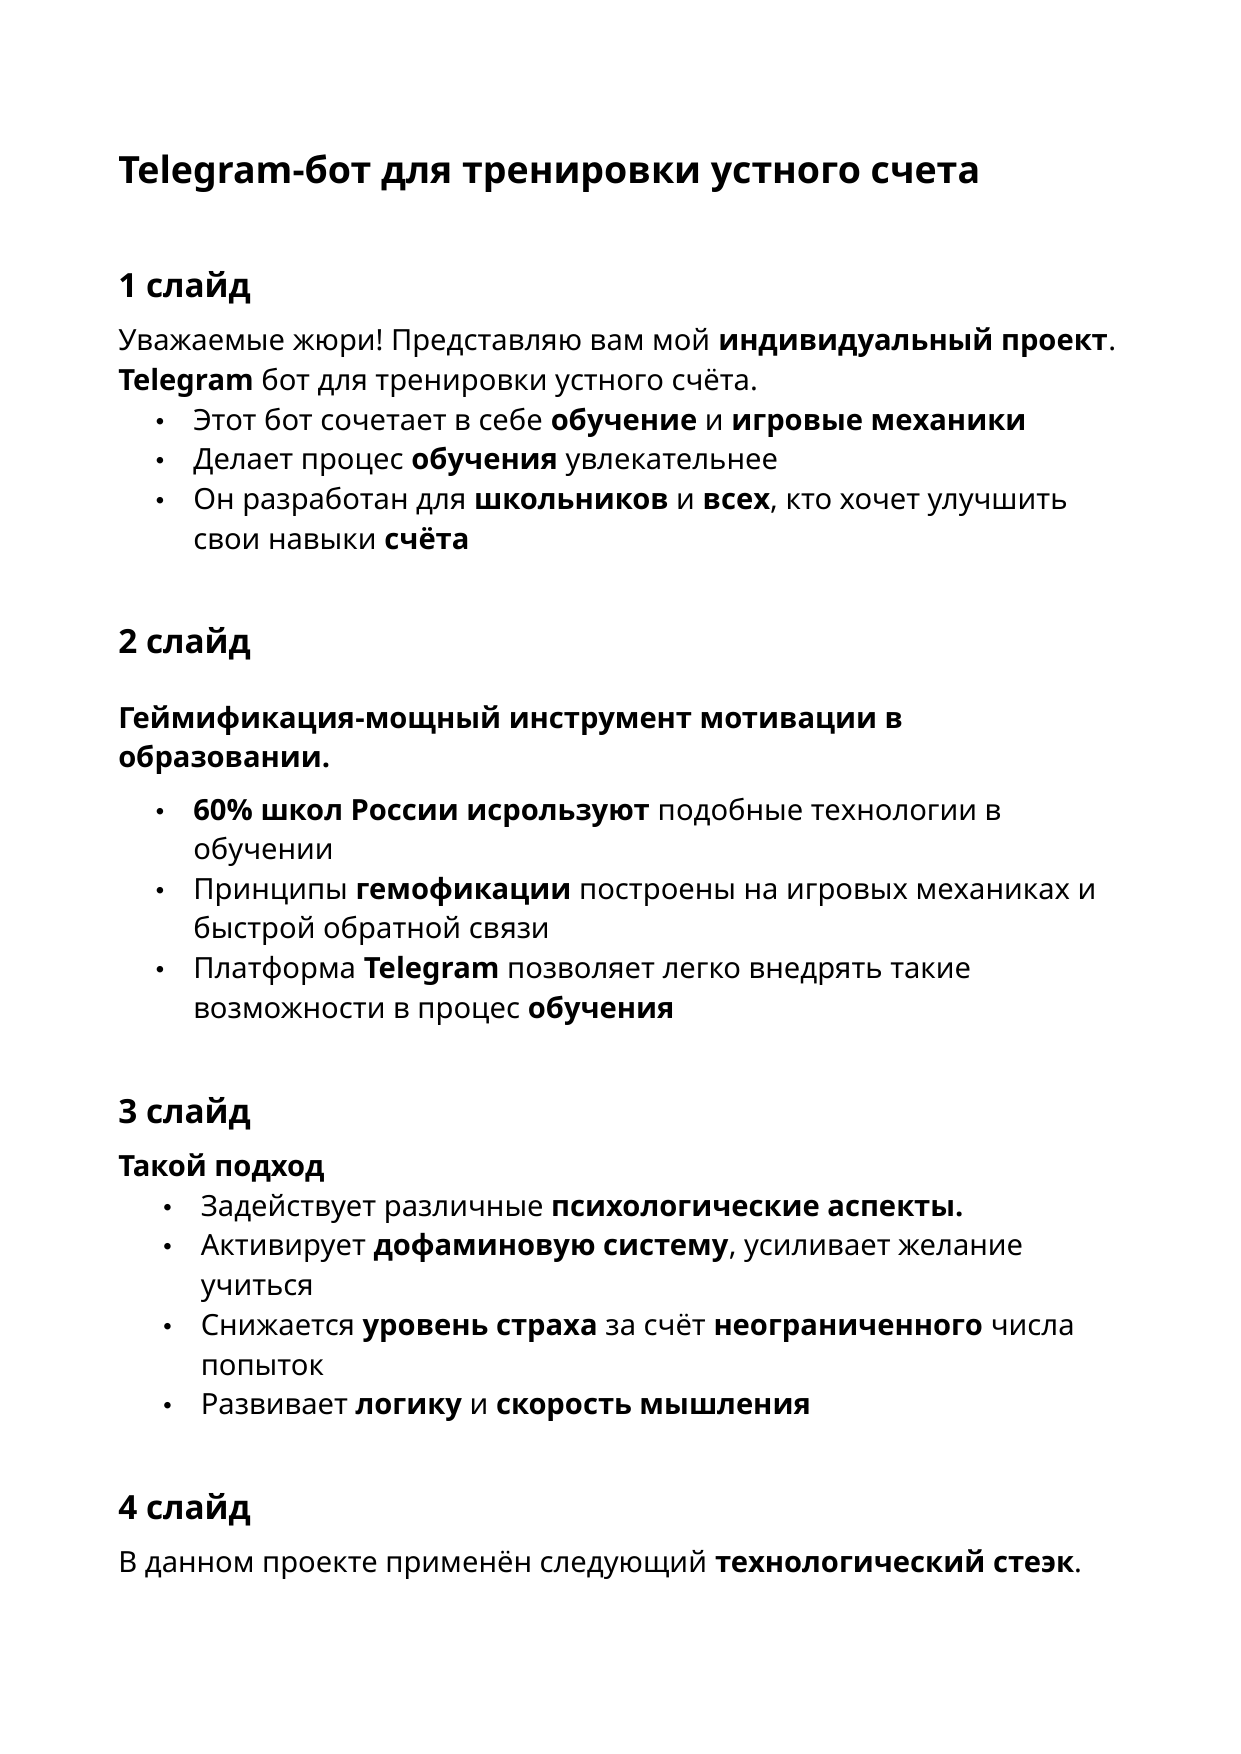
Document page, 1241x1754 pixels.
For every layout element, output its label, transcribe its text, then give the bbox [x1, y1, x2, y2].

list Активирует дофаминовую систему, усиливает желание учиться [163, 1225, 1122, 1304]
list Развивает логику и скорость мышления [163, 1383, 1122, 1423]
list Этот бот сочетает в себе обучение и игровые механики [156, 399, 1122, 438]
list Делает процес обучения увлекательнее [156, 438, 1122, 478]
list 60% школ России исрользуют подобные технологии в обучении [156, 789, 1122, 868]
list Снижается уровень страха за счёт неограниченного числа попыток [163, 1304, 1122, 1383]
list Принципы гемофикации построены на игровых механиках и быстрой обратной связи [156, 868, 1122, 947]
subtitle 4 слайд [118, 1484, 1122, 1529]
text Такой подход [118, 1145, 1122, 1185]
subtitle 1 слайд [118, 262, 1122, 307]
subtitle Геймификация-мощный инструмент мотивации в образовании. [118, 697, 1122, 776]
text Уважаемые жюри! Представляю вам мой индивидуальный проект. Telegram бот для тренировки устного счёта. [118, 319, 1122, 399]
list Платформа Telegram позволяет легко внедрять такие возможности в процес обучения [156, 947, 1122, 1027]
subtitle Telegram-бот для тренировки устного счета [118, 143, 1122, 194]
list Задействует различные психологические аспекты. [163, 1185, 1122, 1225]
list Он разработан для школьников и всех, кто хочет улучшить свои навыки счёта [156, 478, 1122, 558]
text В данном проекте применён следующий технологический стеэк. [118, 1542, 1122, 1581]
subtitle 2 слайд [118, 618, 1122, 663]
subtitle 3 слайд [118, 1087, 1122, 1133]
